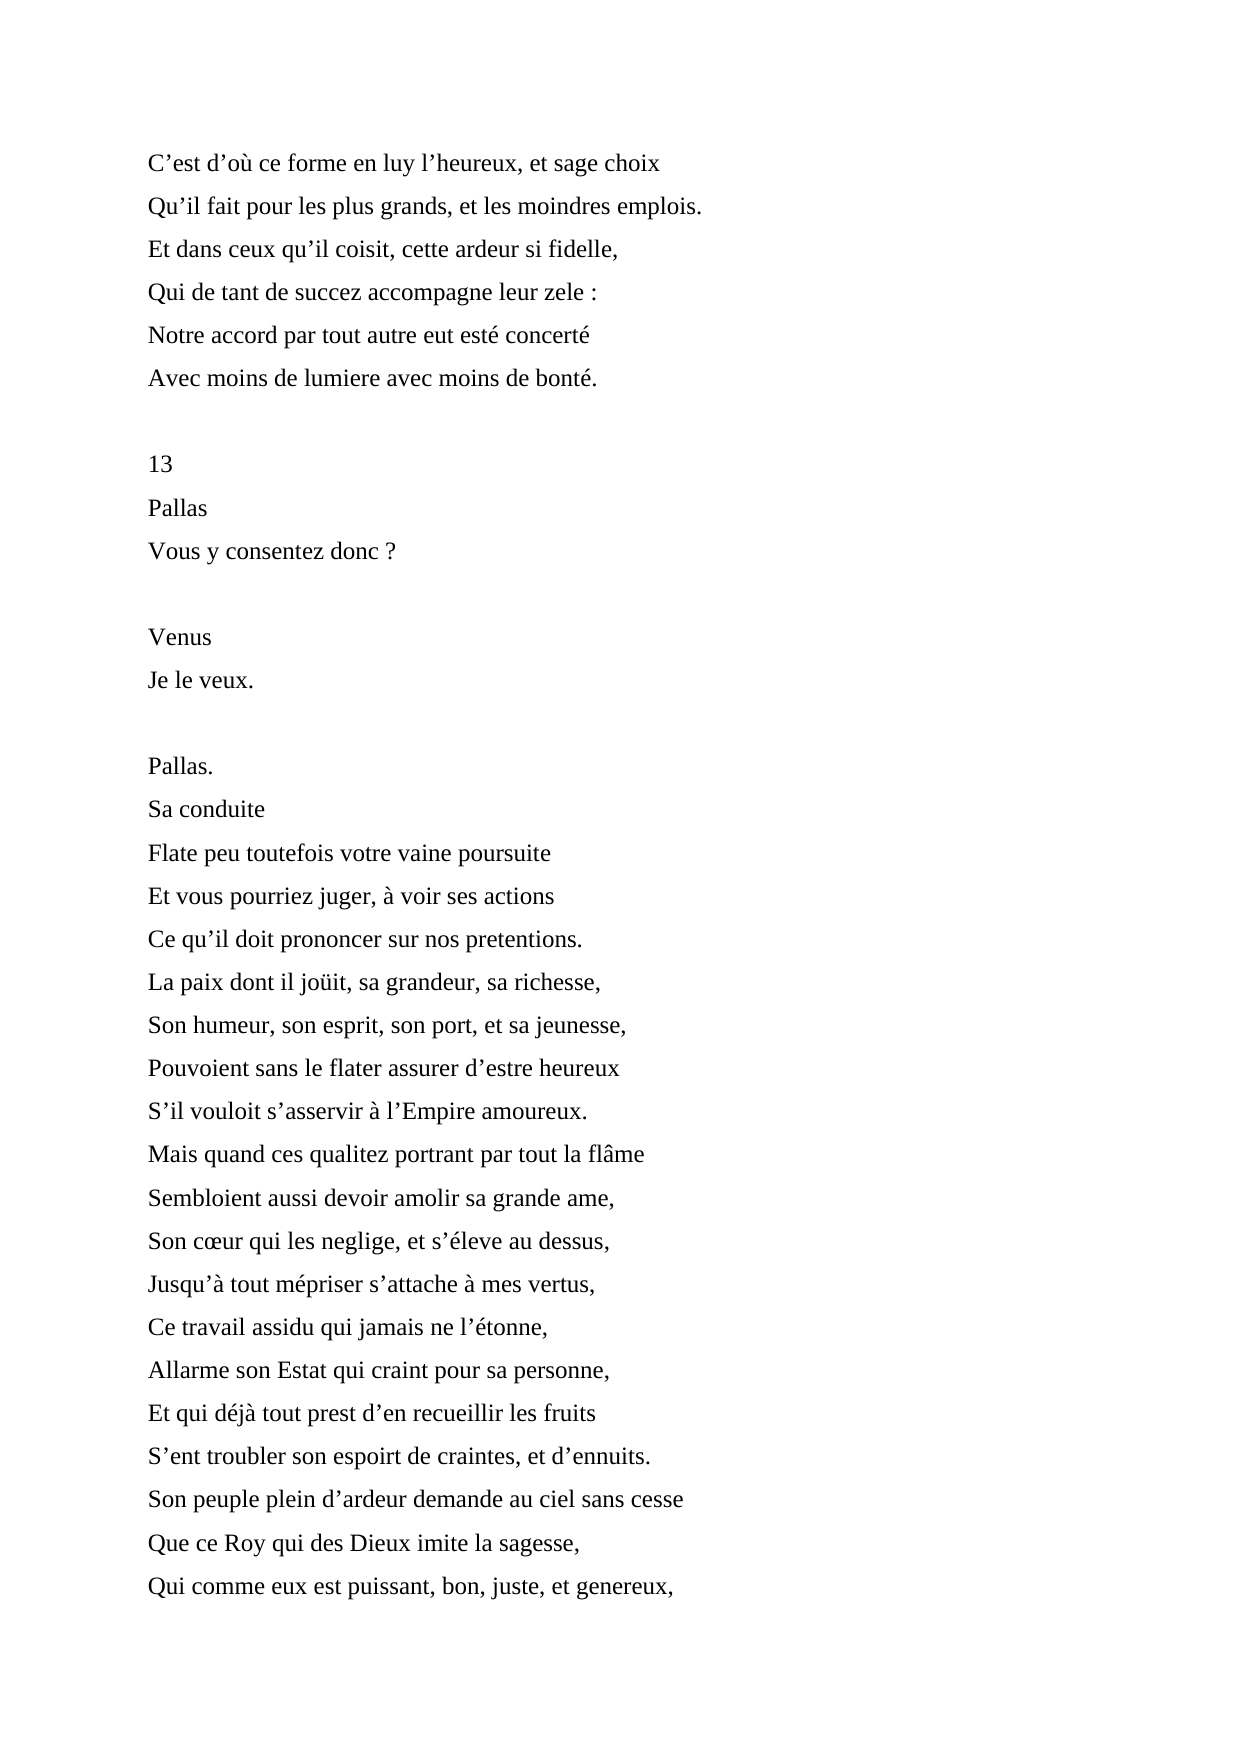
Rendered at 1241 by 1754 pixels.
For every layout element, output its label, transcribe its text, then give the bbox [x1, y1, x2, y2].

text Avec moins de lumiere avec moins de bonté. [148, 363, 1093, 392]
text Qui comme eux est puissant, bon, juste, et genereux, [148, 1571, 1093, 1599]
text Venus [148, 622, 1093, 651]
text Jusqu’à tout mépriser s’attache à mes vertus, [148, 1269, 1093, 1298]
text Sembloient aussi devoir amolir sa grande ame, [148, 1183, 1093, 1211]
text Ce qu’il doit prononcer sur nos pretentions. [148, 924, 1093, 953]
text Qu’il fait pour les plus grands, et les moindres emplois. [148, 191, 1093, 219]
text Notre accord par tout autre eut esté concerté [148, 320, 1093, 349]
text Pallas [148, 493, 1093, 521]
text Je le veux. [148, 665, 1093, 694]
text Pallas. [148, 751, 1093, 780]
text Et dans ceux qu’il coisit, cette ardeur si fidelle, [148, 234, 1093, 263]
text C’est d’où ce forme en luy l’heureux, et sage choix [148, 148, 1093, 176]
text Son humeur, son esprit, son port, et sa jeunesse, [148, 1010, 1093, 1039]
text Et qui déjà tout prest d’en recueillir les fruits [148, 1398, 1093, 1427]
text Vous y consentez donc ? [148, 536, 1093, 564]
text Son peuple plein d’ardeur demande au ciel sans cesse [148, 1484, 1093, 1513]
text Pouvoient sans le flater assurer d’estre heureux [148, 1053, 1093, 1082]
text S’il vouloit s’asservir à l’Empire amoureux. [148, 1096, 1093, 1125]
text La paix dont il joüit, sa grandeur, sa richesse, [148, 967, 1093, 996]
text Flate peu toutefois votre vaine poursuite [148, 838, 1093, 866]
text 13 [148, 449, 1093, 478]
text S’ent troubler son espoirt de craintes, et d’ennuits. [148, 1441, 1093, 1470]
text Ce travail assidu qui jamais ne l’étonne, [148, 1312, 1093, 1341]
text Mais quand ces qualitez portrant par tout la flâme [148, 1139, 1093, 1168]
text Allarme son Estat qui craint pour sa personne, [148, 1355, 1093, 1384]
text Que ce Roy qui des Dieux imite la sagesse, [148, 1528, 1093, 1556]
text Sa conduite [148, 794, 1093, 823]
text Et vous pourriez juger, à voir ses actions [148, 881, 1093, 909]
text Qui de tant de succez accompagne leur zele : [148, 277, 1093, 306]
text Son cœur qui les neglige, et s’éleve au dessus, [148, 1226, 1093, 1254]
